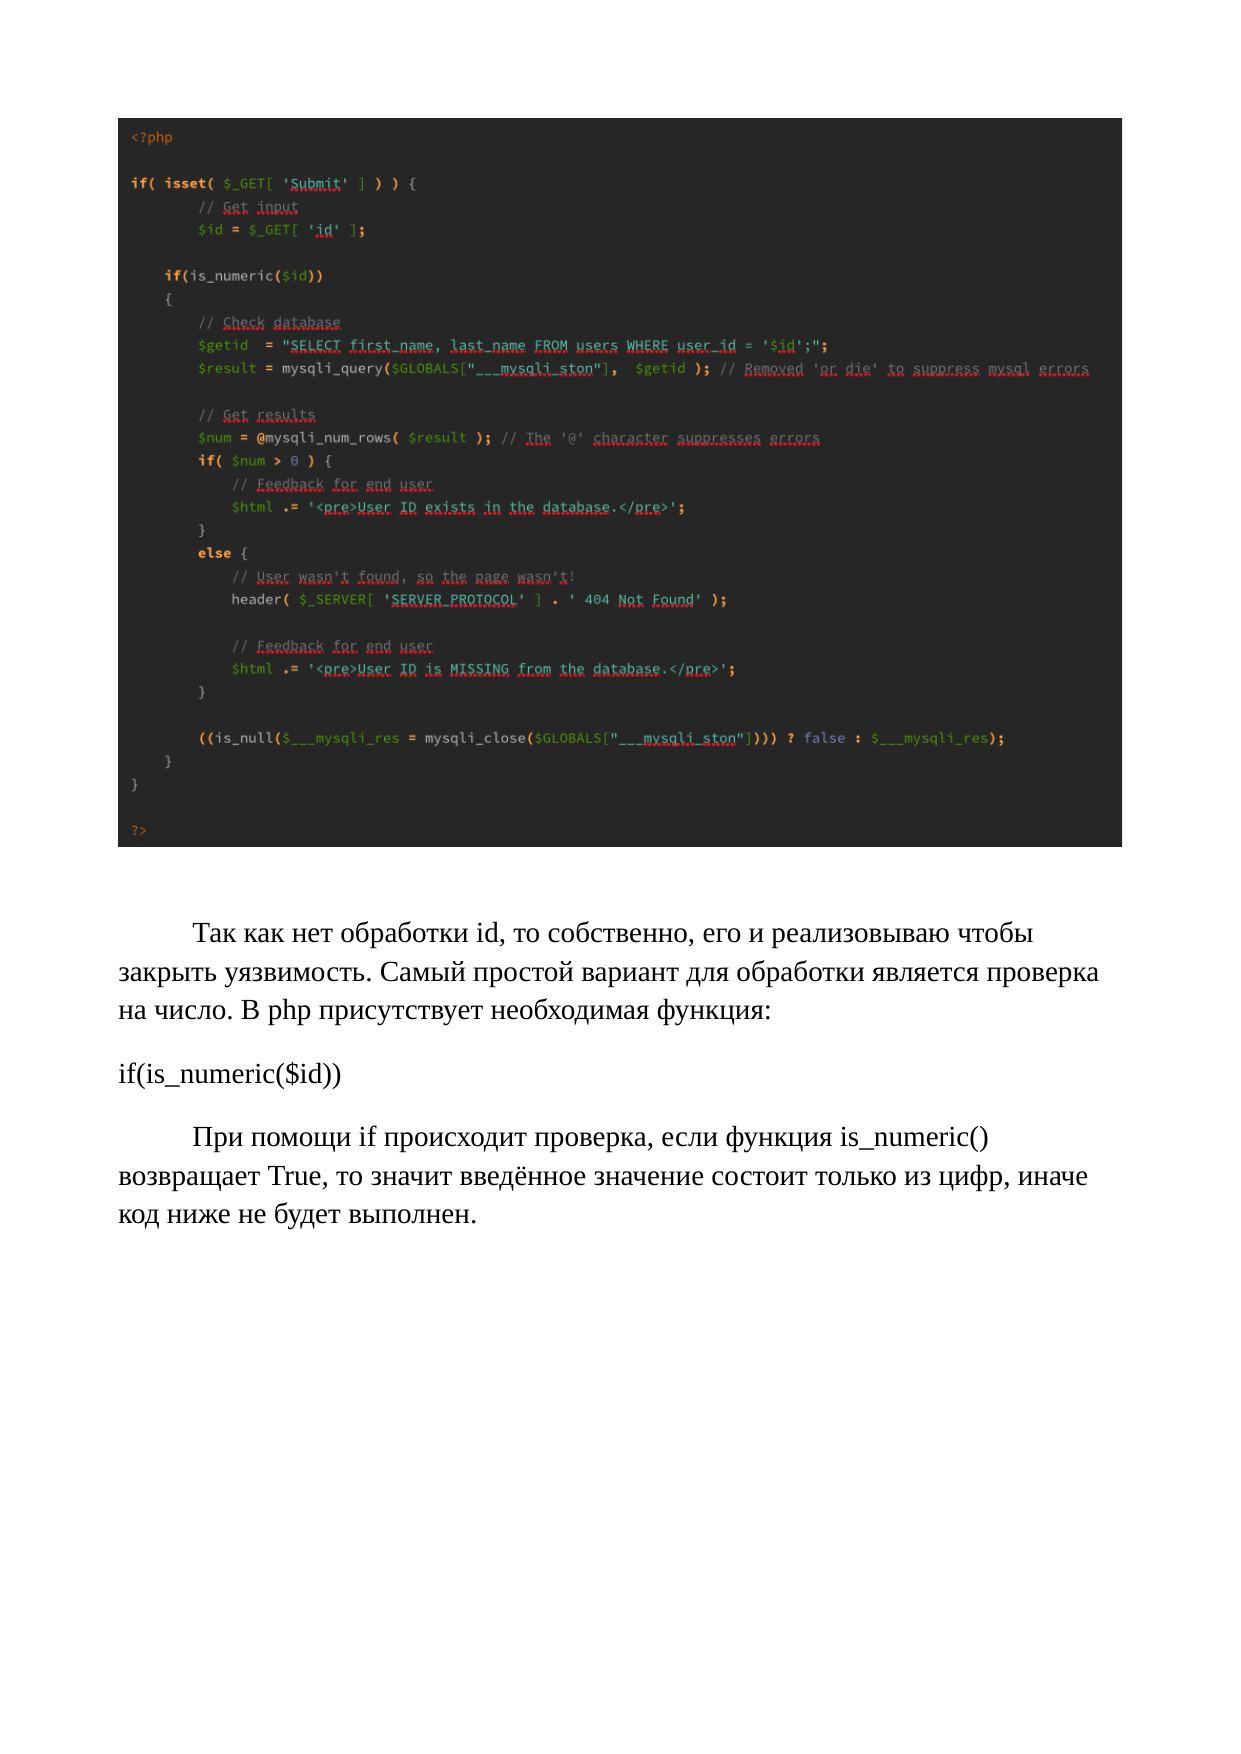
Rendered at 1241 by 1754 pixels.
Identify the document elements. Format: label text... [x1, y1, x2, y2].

text if(is_numeric($id)) [118, 1056, 1122, 1089]
text Так как нет обработки id, то собственно, его и реализовываю чтобы закрыть уязвимость. Самый простой вариант для обработки является проверка на число. В php присутствует необходимая функция: [118, 915, 1122, 1026]
picture [118, 118, 1123, 847]
text При помощи if происходит проверка, если функция is_numeric() возвращает True, то значит введённое значение состоит только из цифр, иначе код ниже не будет выполнен. [118, 1119, 1122, 1230]
